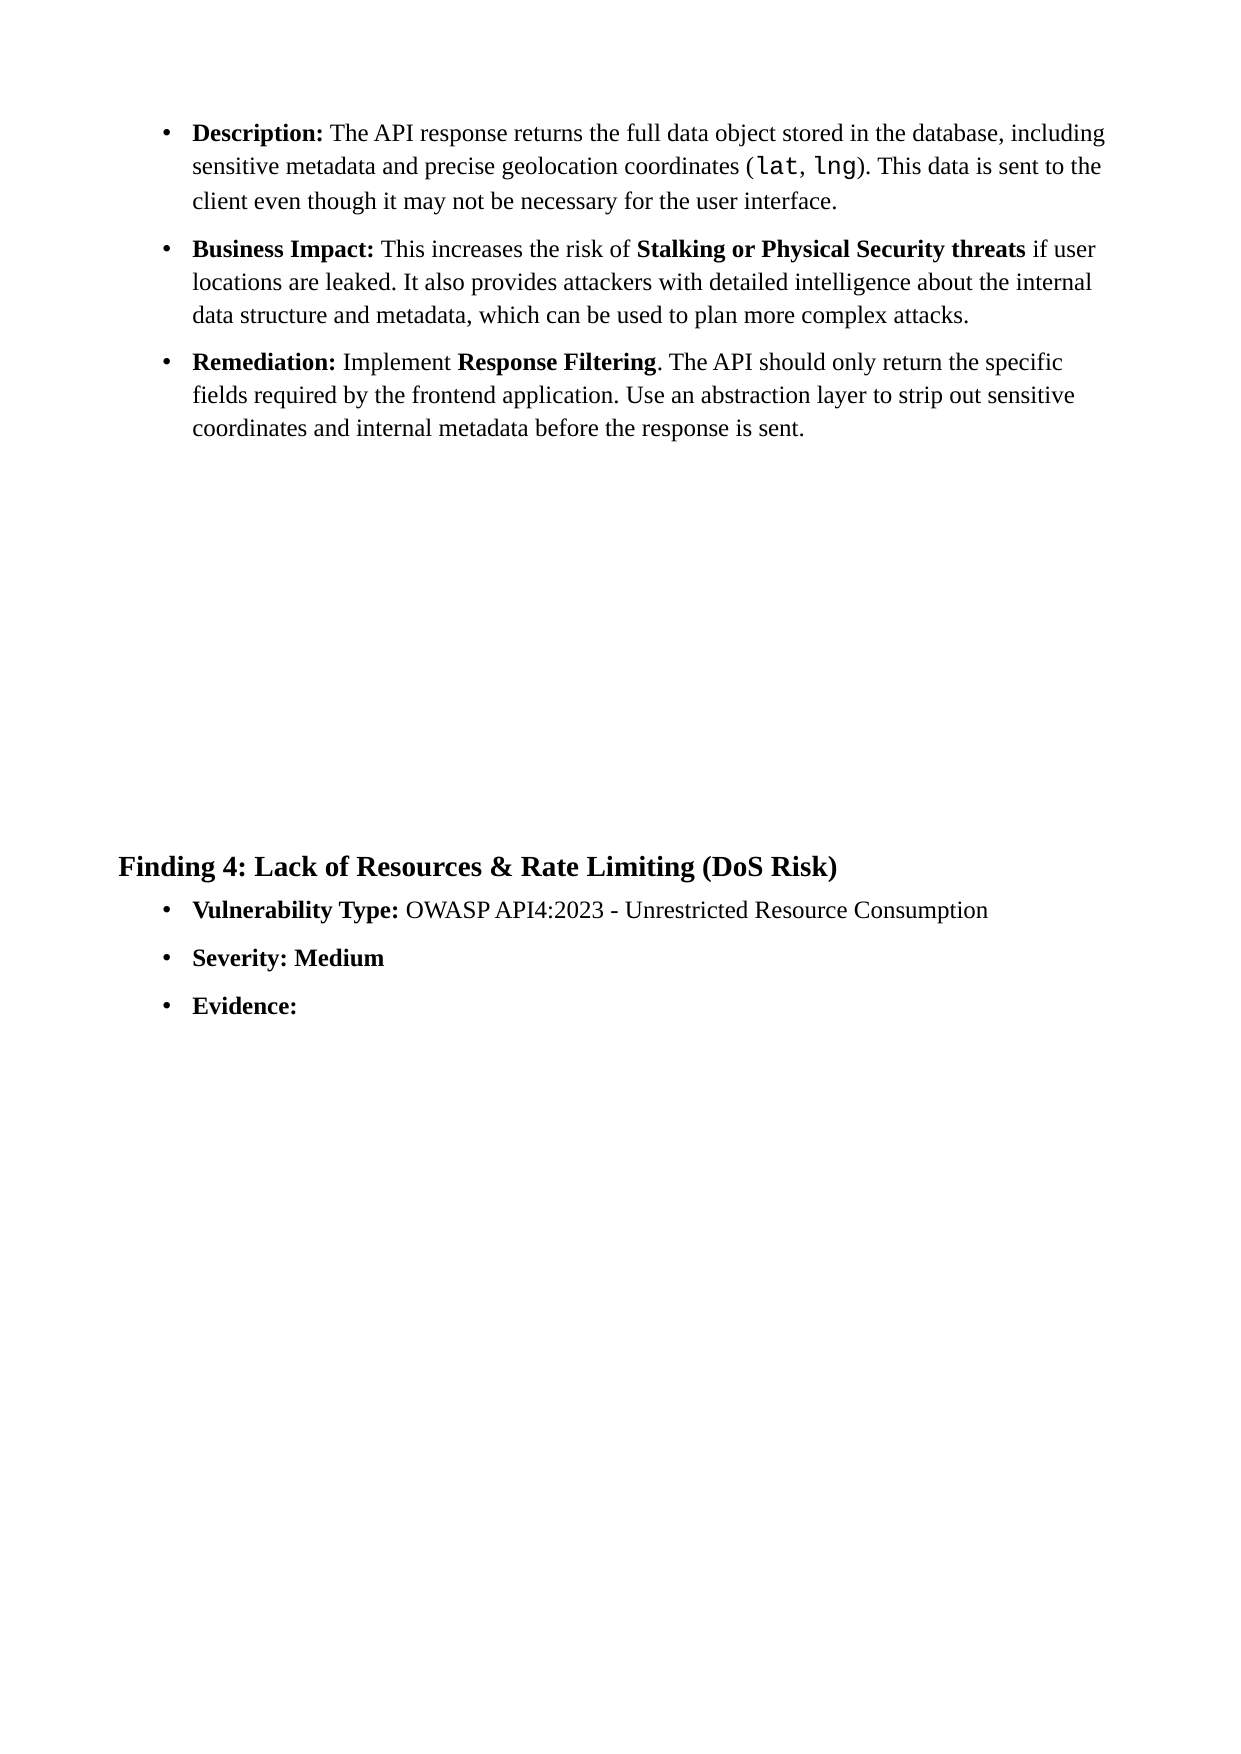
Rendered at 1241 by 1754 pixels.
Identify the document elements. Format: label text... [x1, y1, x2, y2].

list Severity: Medium [162, 943, 1122, 972]
subtitle Finding 4: Lack of Resources & Rate Limiting (DoS Risk) [118, 849, 1122, 883]
list Evidence: [162, 991, 1122, 1019]
list Remediation: Implement Response Filtering. The API should only return the specific fields required by the frontend application. Use an abstraction layer to strip out sensitive coordinates and internal metadata before the response is sent. [162, 347, 1122, 442]
list Business Impact: This increases the risk of Stalking or Physical Security threats if user locations are leaked. It also provides attackers with detailed intelligence about the internal data structure and metadata, which can be used to plan more complex attacks. [162, 234, 1122, 329]
list Description: The API response returns the full data object stored in the database, including sensitive metadata and precise geolocation coordinates (lat, lng). This data is sent to the client even though it may not be necessary for the user interface. [162, 118, 1122, 215]
list Vulnerability Type: OWASP API4:2023 - Unrestricted Resource Consumption [162, 896, 1122, 924]
